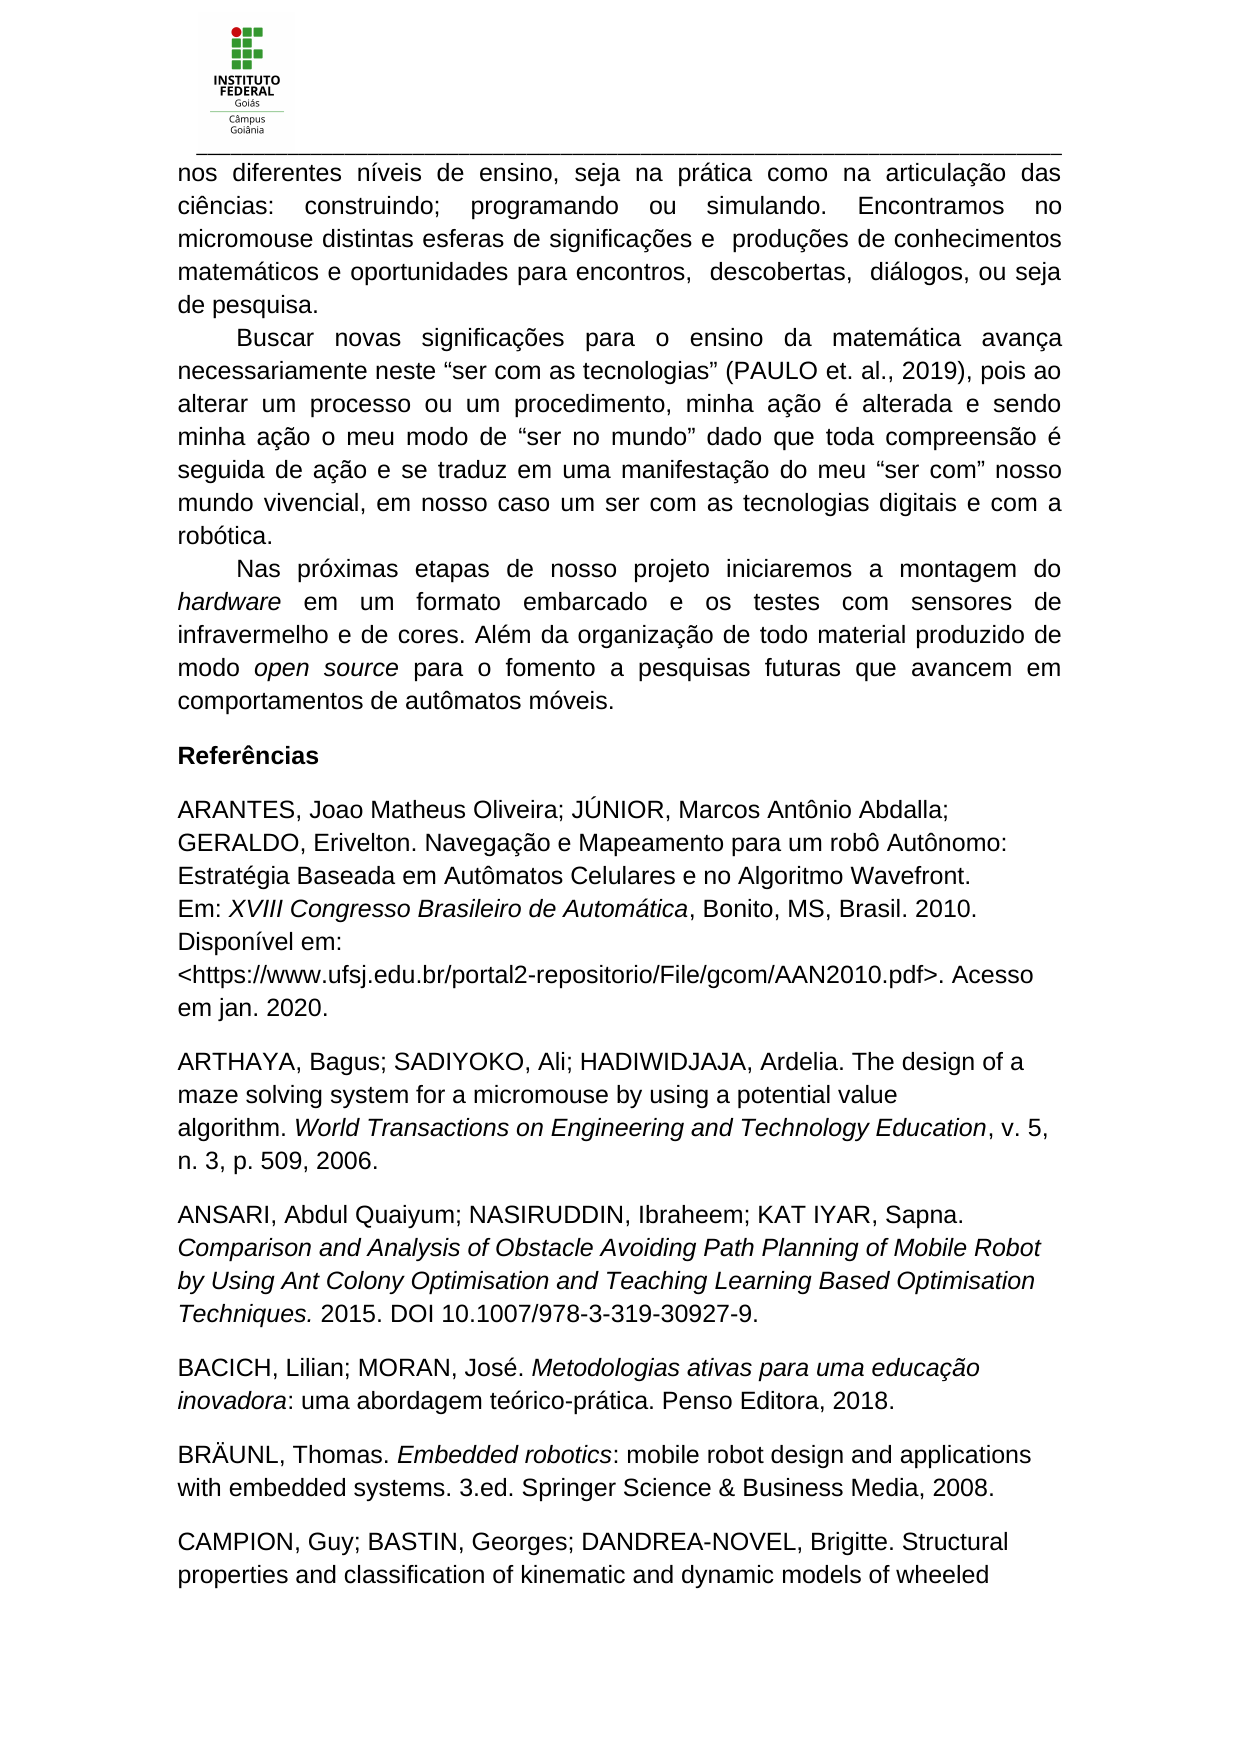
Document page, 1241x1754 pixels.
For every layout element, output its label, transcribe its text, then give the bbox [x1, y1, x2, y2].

text ARTHAYA, Bagus; SADIYOKO, Ali; HADIWIDJAJA, Ardelia. The design of a maze solving system for a micromouse by using a potential value algorithm. World Transactions on Engineering and Technology Education, v. 5, n. 3, p. 509, 2006. [177, 1047, 1063, 1175]
text Buscar novas significações para o ensino da matemática avança necessariamente neste “ser com as tecnologias” (PAULO et. al., 2019), pois ao alterar um processo ou um procedimento, minha ação é alterada e sendo minha ação o meu modo de “ser no mundo” dado que toda compreensão é seguida de ação e se traduz em uma manifestação do meu “ser com” nosso mundo vivencial, em nosso caso um ser com as tecnologias digitais e com a robótica. [177, 323, 1063, 550]
text Nas próximas etapas de nosso projeto iniciaremos a montagem do hardware em um formato embarcado e os testes com sensores de infravermelho e de cores. Além da organização de todo material produzido de modo open source para o fomento a pesquisas futuras que avancem em comportamentos de autômatos móveis. [177, 554, 1063, 715]
text nos diferentes níveis de ensino, seja na prática como na articulação das ciências: construindo; programando ou simulando. Encontramos no micromouse distintas esferas de significações e produções de conhecimentos matemáticos e oportunidades para encontros, descobertas, diálogos, ou seja de pesquisa. [177, 158, 1063, 319]
text Referências [177, 741, 1063, 770]
text BRÄUNL, Thomas. Embedded robotics: mobile robot design and applications with embedded systems. 3.ed. Springer Science & Business Media, 2008. [177, 1440, 1063, 1501]
text BACICH, Lilian; MORAN, José. Metodologias ativas para uma educação inovadora: uma abordagem teórico-prática. Penso Editora, 2018. [177, 1353, 1063, 1414]
picture [198, 12, 296, 151]
text ANSARI, Abdul Quaiyum; NASIRUDDIN, Ibraheem; KAT IYAR, Sapna. Comparison and Analysis of Obstacle Avoiding Path Planning of Mobile Robot by Using Ant Colony Optimisation and Teaching Learning Based Optimisation Techniques. 2015. DOI 10.1007/978-3-319-30927-9. [177, 1200, 1063, 1328]
text ARANTES, Joao Matheus Oliveira; JÚNIOR, Marcos Antônio Abdalla; GERALDO, Erivelton. Navegação e Mapeamento para um robô Autônomo: Estratégia Baseada em Autômatos Celulares e no Algoritmo Wavefront. Em: XVIII Congresso Brasileiro de Automática, Bonito, MS, Brasil. 2010. Disponível em: <https://www.ufsj.edu.br/portal2-repositorio/File/gcom/AAN2010.pdf>. Acesso em jan. 2020. [177, 795, 1063, 1022]
text CAMPION, Guy; BASTIN, Georges; DANDREA-NOVEL, Brigitte. Structural properties and classification of kinematic and dynamic models of wheeled [177, 1527, 1063, 1588]
